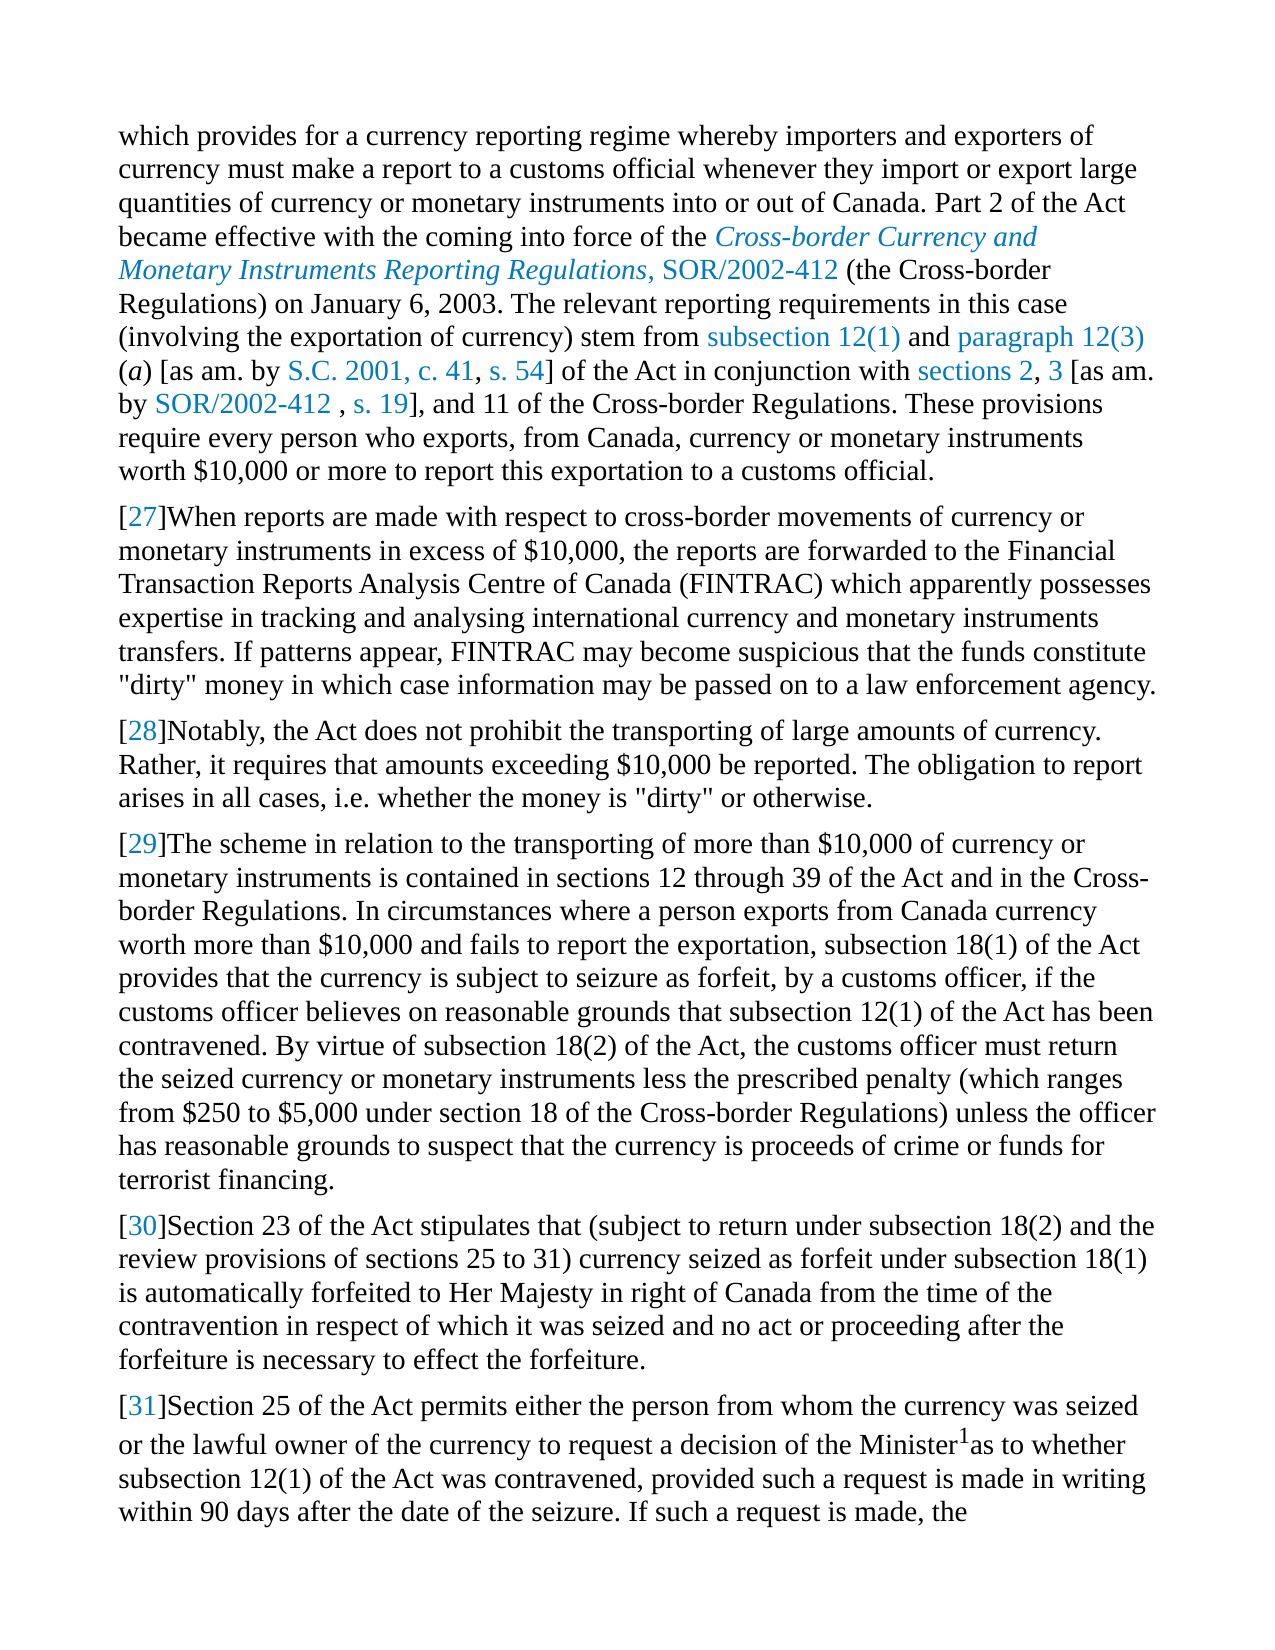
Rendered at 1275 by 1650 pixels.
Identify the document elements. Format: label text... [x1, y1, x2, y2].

text [27]When reports are made with respect to cross-border movements of currency or monetary instruments in excess of $10,000, the reports are forwarded to the Financial Transaction Reports Analysis Centre of Canada (FINTRAC) which apparently possesses expertise in tracking and analysing international currency and monetary instruments transfers. If patterns appear, FINTRAC may become suspicious that the funds constitute "dirty" money in which case information may be passed on to a law enforcement agency. [118, 499, 1157, 701]
text [28]Notably, the Act does not prohibit the transporting of large amounts of currency. Rather, it requires that amounts exceeding $10,000 be reported. The obligation to report arises in all cases, i.e. whether the money is "dirty" or otherwise. [118, 713, 1157, 814]
text [29]The scheme in relation to the transporting of more than $10,000 of currency or monetary instruments is contained in sections 12 through 39 of the Act and in the Cross-border Regulations. In circumstances where a person exports from Canada currency worth more than $10,000 and fails to report the exportation, subsection 18(1) of the Act provides that the currency is subject to seizure as forfeit, by a customs officer, if the customs officer believes on reasonable grounds that subsection 12(1) of the Act has been contravened. By virtue of subsection 18(2) of the Act, the customs officer must return the seized currency or monetary instruments less the prescribed penalty (which ranges from $250 to $5,000 under section 18 of the Cross-border Regulations) unless the officer has reasonable grounds to suspect that the currency is proceeds of crime or funds for terrorist financing. [118, 826, 1157, 1195]
text [31]Section 25 of the Act permits either the person from whom the currency was seized or the lawful owner of the currency to request a decision of the Minister1as to whether subsection 12(1) of the Act was contravened, provided such a request is made in writing within 90 days after the date of the seizure. If such a request is made, the [118, 1388, 1157, 1528]
text [30]Section 23 of the Act stipulates that (subject to return under subsection 18(2) and the review provisions of sections 25 to 31) currency seized as forfeit under subsection 18(1) is automatically forfeited to Her Majesty in right of Canada from the time of the contravention in respect of which it was seized and no act or proceeding after the forfeiture is necessary to effect the forfeiture. [118, 1208, 1157, 1376]
text which provides for a currency reporting regime whereby importers and exporters of currency must make a report to a customs official whenever they import or export large quantities of currency or monetary instruments into or out of Canada. Part 2 of the Act became effective with the coming into force of the Cross-border Currency and Monetary Instruments Reporting Regulations, SOR/2002-412 (the Cross-border Regulations) on January 6, 2003. The relevant reporting requirements in this case (involving the exportation of currency) stem from subsection 12(1) and paragraph 12(3)(a) [as am. by S.C. 2001, c. 41, s. 54] of the Act in conjunction with sections 2, 3 [as am. by SOR/2002-412 , s. 19], and 11 of the Cross-border Regulations. These provisions require every person who exports, from Canada, currency or monetary instruments worth $10,000 or more to report this exportation to a customs official. [118, 118, 1157, 487]
